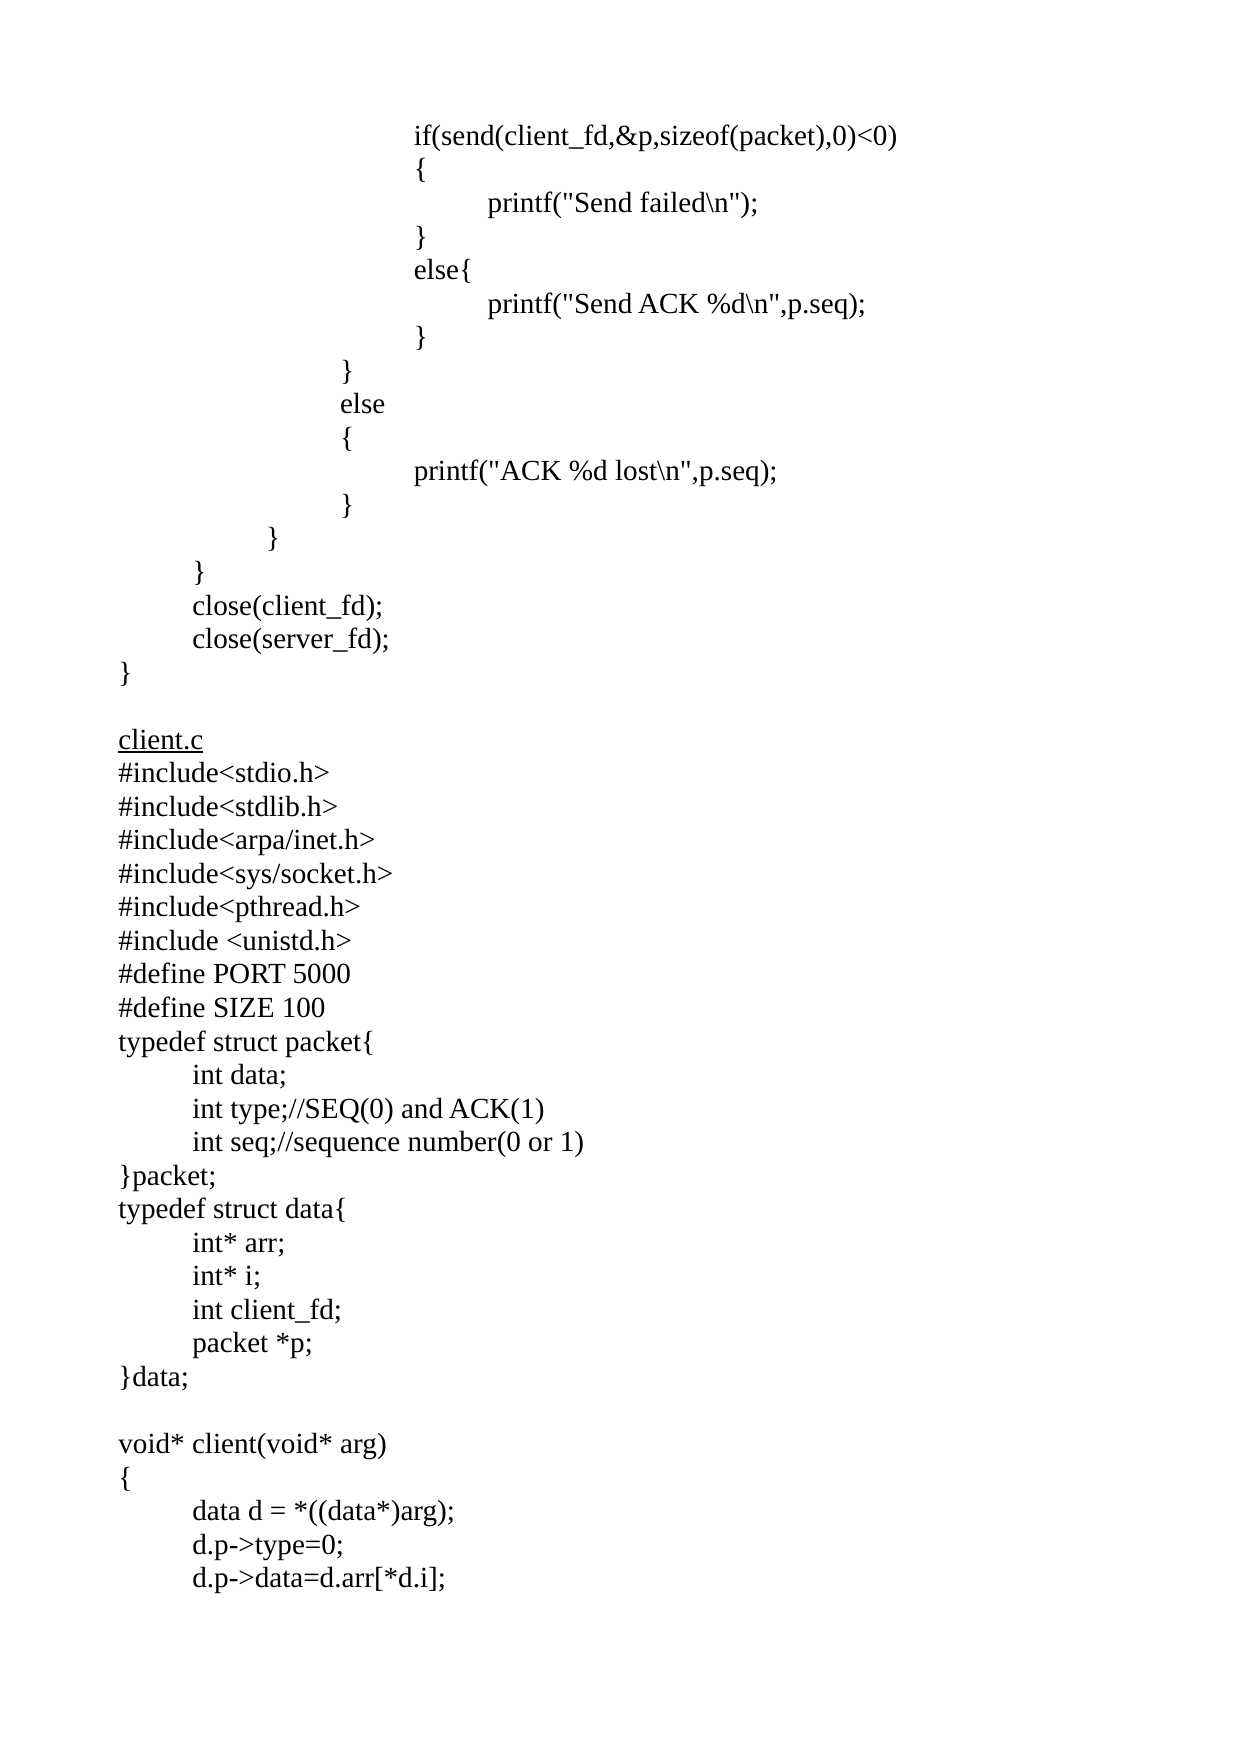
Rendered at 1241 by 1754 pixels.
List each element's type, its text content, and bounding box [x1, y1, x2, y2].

text typedef struct data{ [118, 1191, 1122, 1225]
text int* i; [118, 1258, 1122, 1292]
text #define PORT 5000 [118, 957, 1122, 990]
text #include<sys/socket.h> [118, 856, 1122, 889]
text client.c [118, 722, 1122, 755]
text printf("ACK %d lost\n",p.seq); [118, 453, 1122, 487]
text close(client_fd); [118, 588, 1122, 621]
text { [118, 420, 1122, 453]
text int seq;//sequence number(0 or 1) [118, 1124, 1122, 1158]
text int data; [118, 1057, 1122, 1091]
text int* arr; [118, 1225, 1122, 1258]
text else [118, 386, 1122, 420]
text } [118, 353, 1122, 386]
text } [118, 554, 1122, 588]
text if(send(client_fd,&p,sizeof(packet),0)<0) [118, 118, 1122, 152]
text close(server_fd); [118, 621, 1122, 655]
text #include<arpa/inet.h> [118, 822, 1122, 856]
text data d = *((data*)arg); [118, 1493, 1122, 1527]
text d.p->data=d.arr[*d.i]; [118, 1560, 1122, 1594]
text } [118, 319, 1122, 353]
text { [118, 1460, 1122, 1493]
text } [118, 487, 1122, 521]
text #include<stdio.h> [118, 755, 1122, 789]
text { [118, 152, 1122, 185]
text }data; [118, 1359, 1122, 1393]
text } [118, 521, 1122, 554]
text #include<pthread.h> [118, 889, 1122, 923]
text packet *p; [118, 1326, 1122, 1359]
text printf("Send ACK %d\n",p.seq); [118, 286, 1122, 319]
text void* client(void* arg) [118, 1426, 1122, 1460]
text int type;//SEQ(0) and ACK(1) [118, 1091, 1122, 1124]
text printf("Send failed\n"); [118, 185, 1122, 219]
text }packet; [118, 1158, 1122, 1191]
text typedef struct packet{ [118, 1024, 1122, 1057]
text else{ [118, 252, 1122, 286]
text #include <unistd.h> [118, 923, 1122, 957]
text } [118, 219, 1122, 252]
text int client_fd; [118, 1292, 1122, 1326]
text d.p->type=0; [118, 1527, 1122, 1560]
text #include<stdlib.h> [118, 789, 1122, 822]
text } [118, 655, 1122, 688]
text #define SIZE 100 [118, 990, 1122, 1024]
